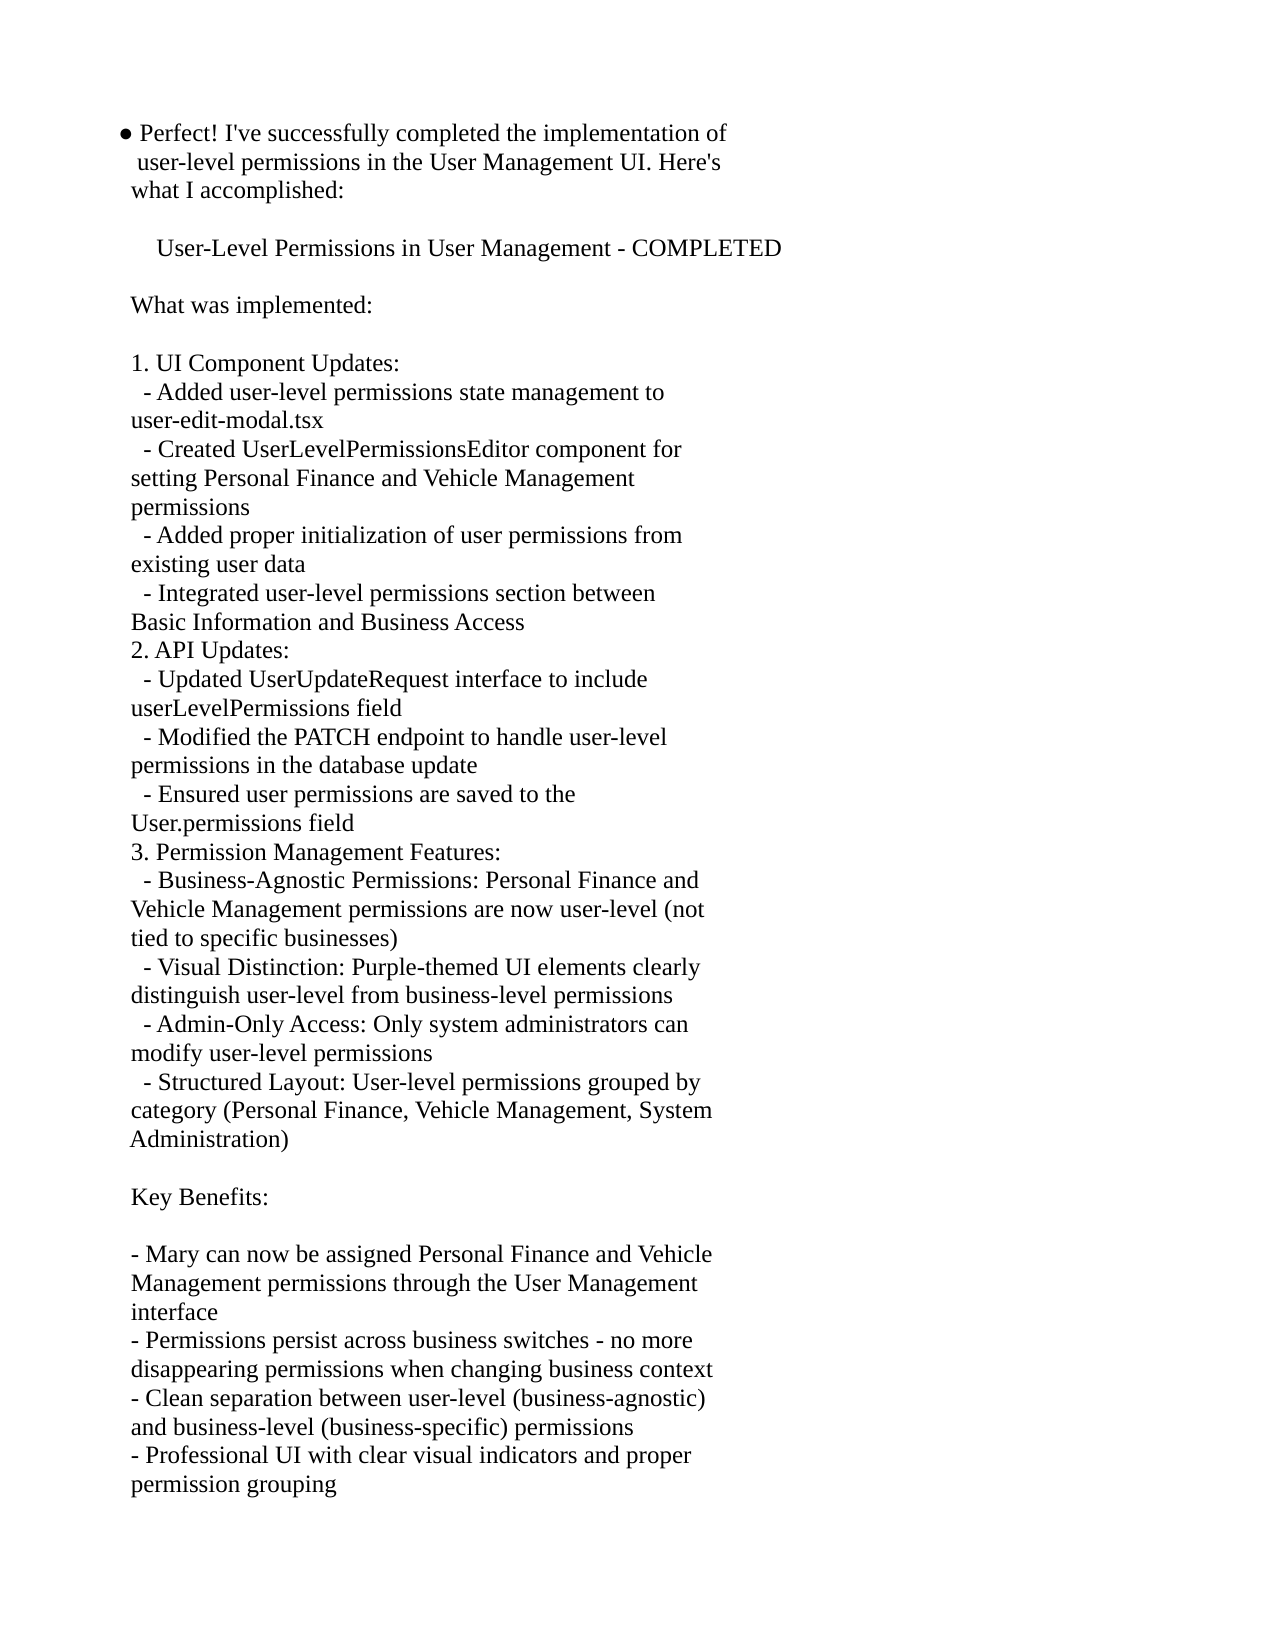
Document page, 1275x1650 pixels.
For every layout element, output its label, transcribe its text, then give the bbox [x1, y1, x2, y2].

text - Mary can now be assigned Personal Finance and Vehicle [118, 1239, 1157, 1268]
text - Clean separation between user-level (business-agnostic) [118, 1383, 1157, 1412]
text - Business-Agnostic Permissions: Personal Finance and [118, 866, 1157, 894]
text what I accomplished: [118, 176, 1157, 204]
text User.permissions field [118, 808, 1157, 837]
text - Created UserLevelPermissionsEditor component for [118, 434, 1157, 463]
text - Admin-Only Access: Only system administrators can [118, 1009, 1157, 1038]
text - Updated UserUpdateRequest interface to include [118, 664, 1157, 693]
text - Modified the PATCH endpoint to handle user-level [118, 722, 1157, 751]
text interface [118, 1297, 1157, 1326]
text - Permissions persist across business switches - no more [118, 1326, 1157, 1354]
text distinguish user-level from business-level permissions [118, 981, 1157, 1009]
text tied to specific businesses) [118, 923, 1157, 952]
text category (Personal Finance, Vehicle Management, System [118, 1096, 1157, 1124]
text ✅ User-Level Permissions in User Management - COMPLETED [118, 233, 1157, 262]
text - Professional UI with clear visual indicators and proper [118, 1441, 1157, 1469]
text - Integrated user-level permissions section between [118, 578, 1157, 607]
text 3. Permission Management Features: [118, 837, 1157, 866]
text Vehicle Management permissions are now user-level (not [118, 894, 1157, 923]
text setting Personal Finance and Vehicle Management [118, 463, 1157, 492]
text - Added user-level permissions state management to [118, 377, 1157, 406]
text Key Benefits: [118, 1182, 1157, 1211]
text Administration) [118, 1124, 1157, 1153]
text modify user-level permissions [118, 1038, 1157, 1067]
text 1. UI Component Updates: [118, 348, 1157, 377]
text permissions [118, 492, 1157, 521]
text user-edit-modal.tsx [118, 406, 1157, 434]
text 2. API Updates: [118, 636, 1157, 664]
text existing user data [118, 549, 1157, 578]
text and business-level (business-specific) permissions [118, 1412, 1157, 1441]
text - Ensured user permissions are saved to the [118, 779, 1157, 808]
text userLevelPermissions field [118, 693, 1157, 722]
text permission grouping [118, 1469, 1157, 1498]
text - Visual Distinction: Purple-themed UI elements clearly [118, 952, 1157, 981]
text - Added proper initialization of user permissions from [118, 521, 1157, 549]
text Management permissions through the User Management [118, 1268, 1157, 1297]
text Basic Information and Business Access [118, 607, 1157, 636]
text ● Perfect! I've successfully completed the implementation of [118, 118, 1157, 147]
text user-level permissions in the User Management UI. Here's [118, 147, 1157, 176]
text permissions in the database update [118, 751, 1157, 779]
text - Structured Layout: User-level permissions grouped by [118, 1067, 1157, 1096]
text What was implemented: [118, 291, 1157, 319]
text disappearing permissions when changing business context [118, 1354, 1157, 1383]
